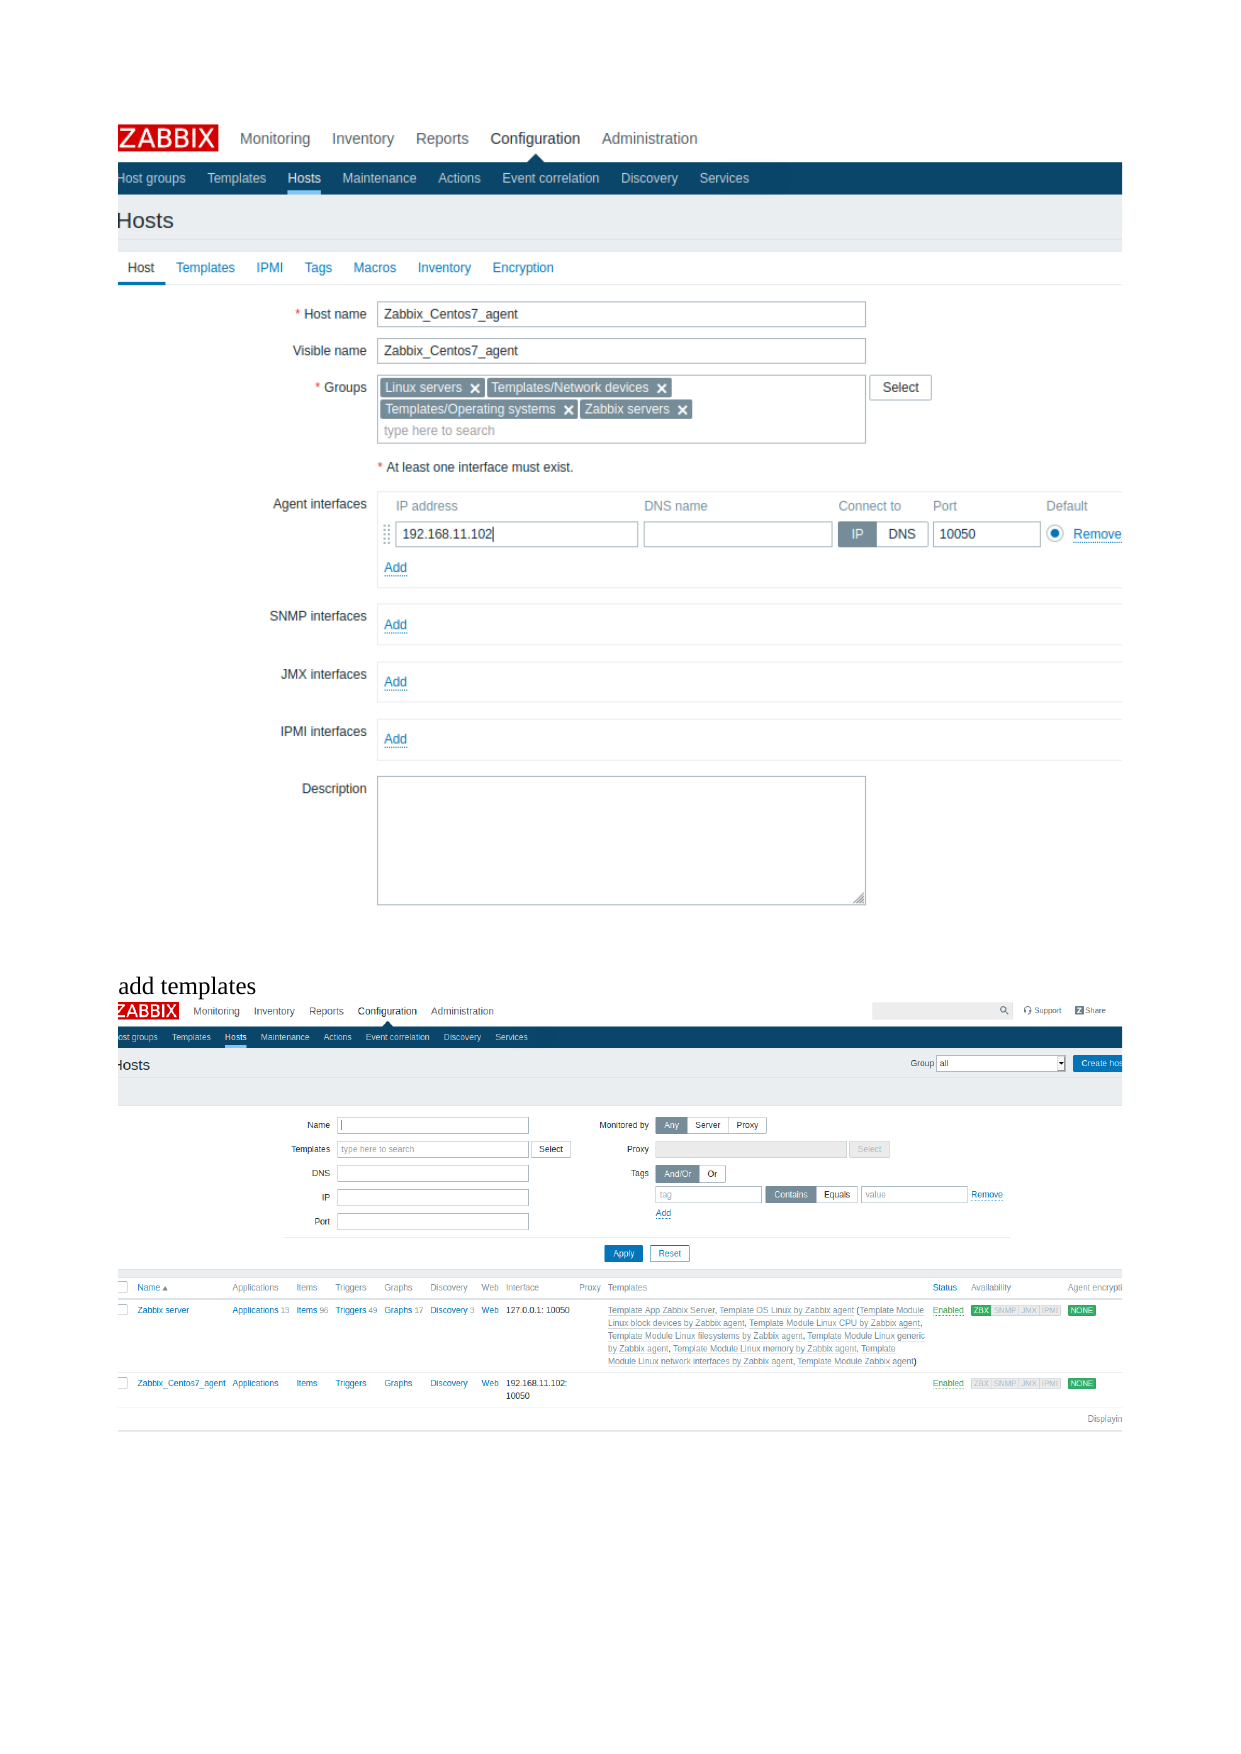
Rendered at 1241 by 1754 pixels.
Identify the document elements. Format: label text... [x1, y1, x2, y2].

picture [118, 118, 1123, 914]
picture [118, 1000, 1123, 1432]
text add templates [118, 971, 1122, 1000]
